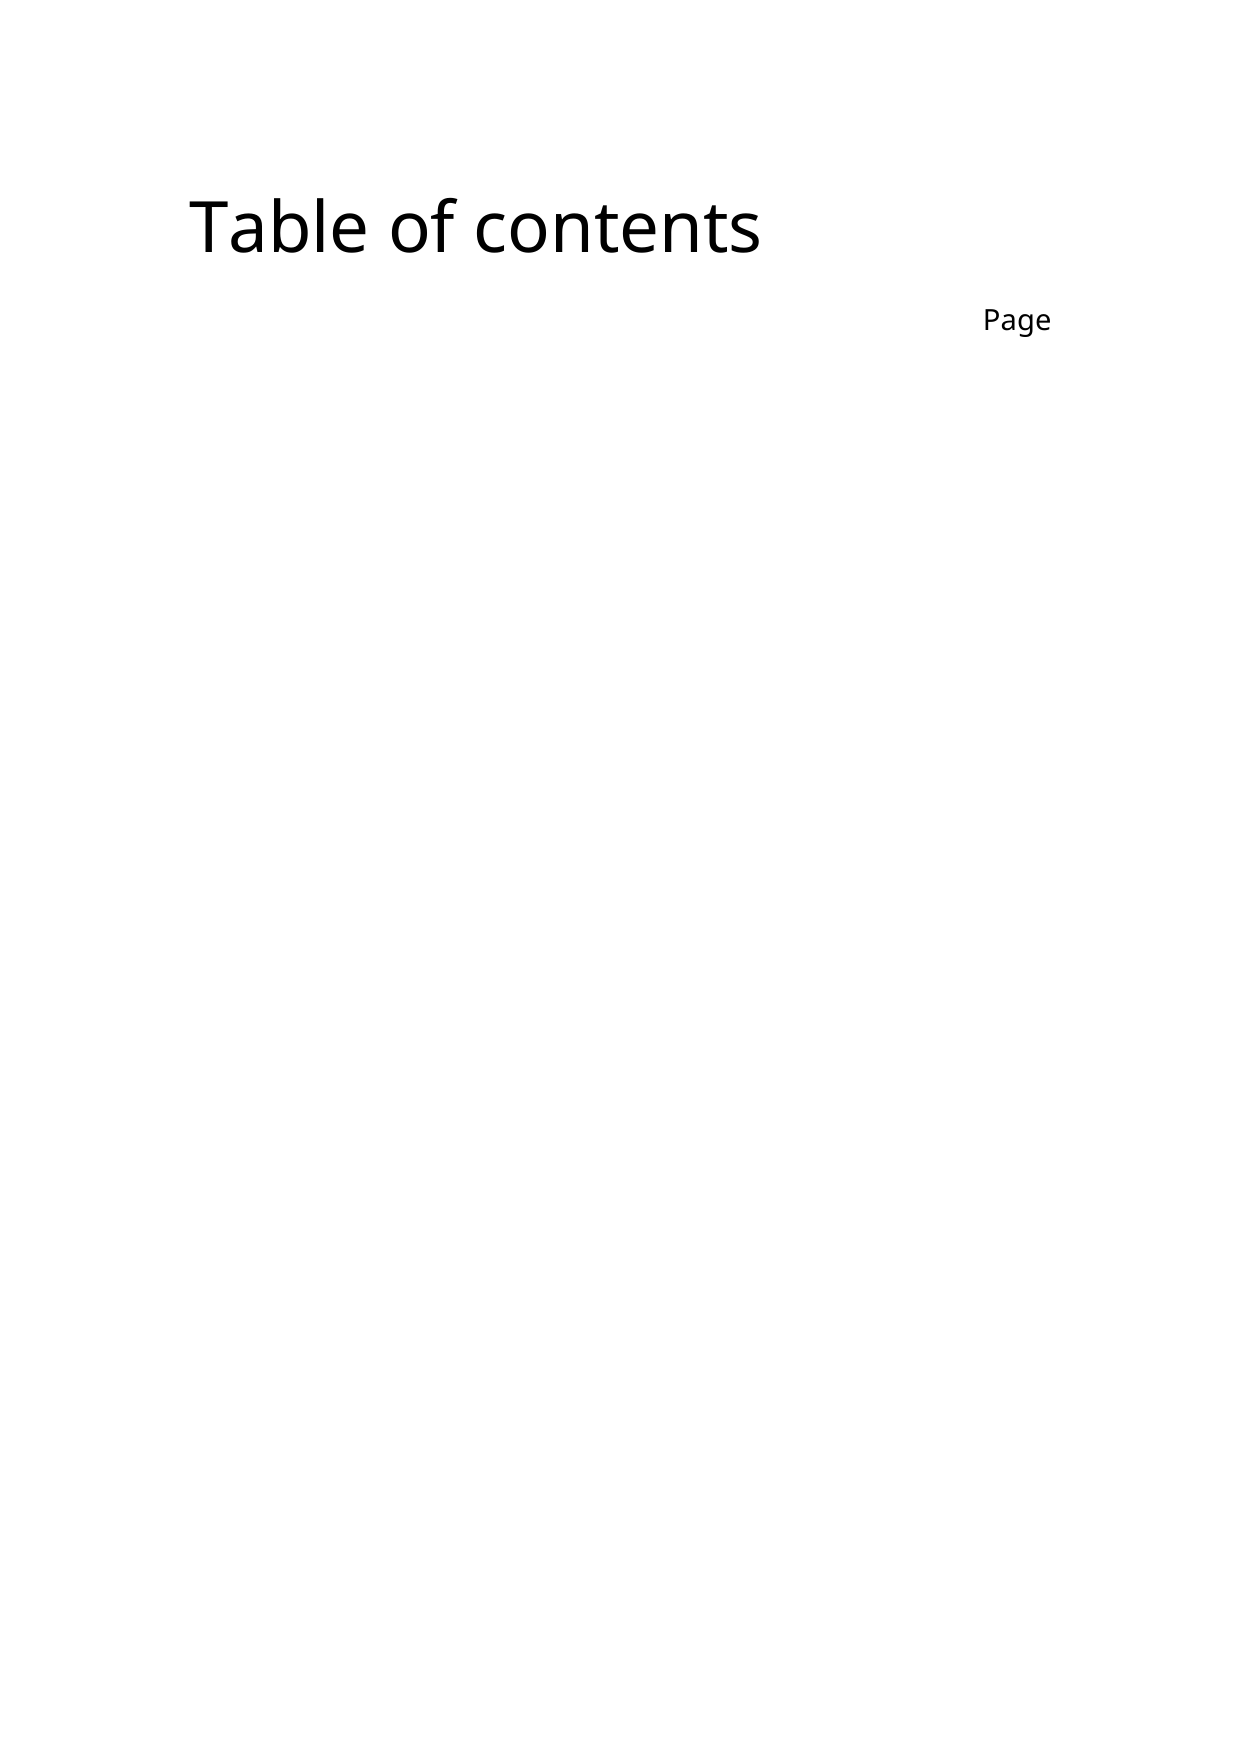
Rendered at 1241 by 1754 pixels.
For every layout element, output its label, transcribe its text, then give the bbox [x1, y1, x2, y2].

text Table of contents [189, 177, 1051, 274]
text Page [189, 299, 1051, 338]
